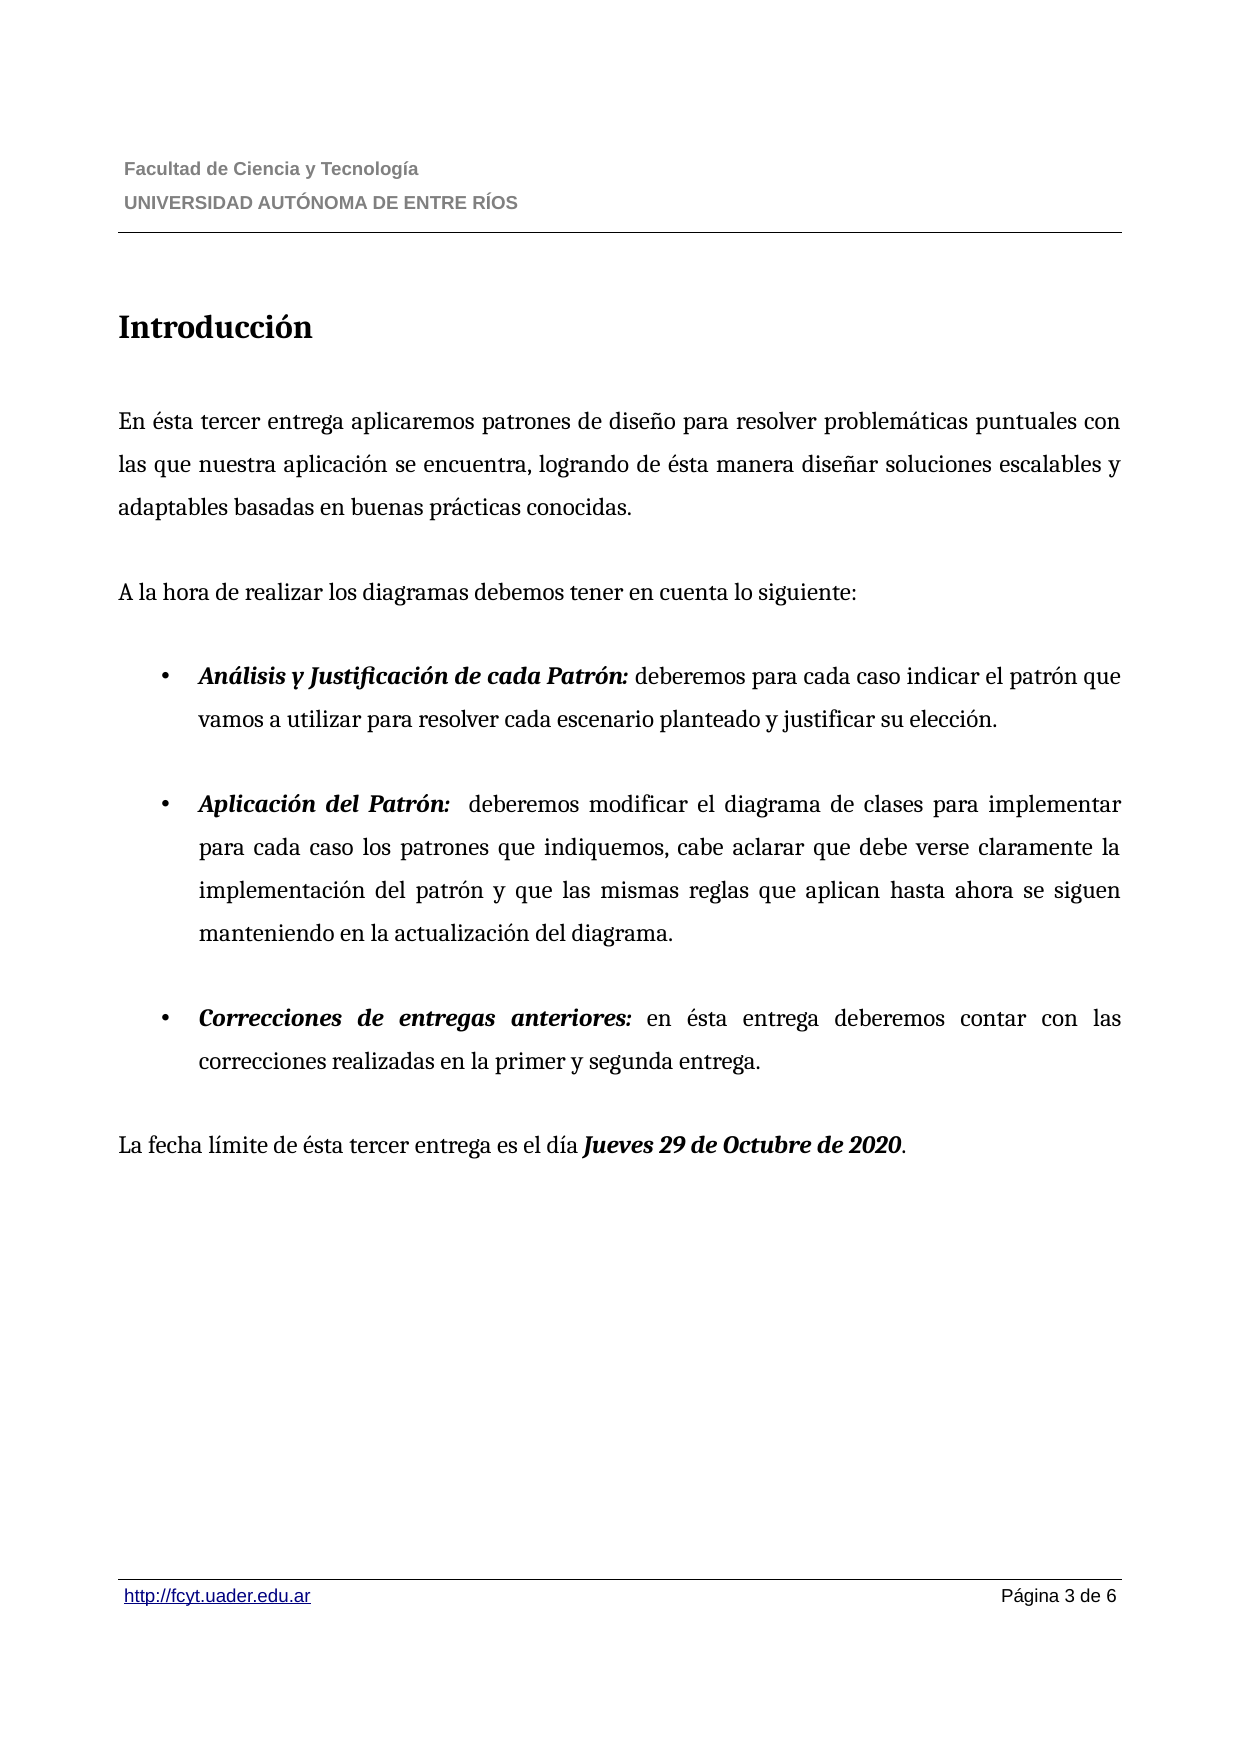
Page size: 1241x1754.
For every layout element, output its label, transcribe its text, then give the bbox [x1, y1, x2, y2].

subtitle Introducción [118, 308, 1122, 346]
text La fecha límite de ésta tercer entrega es el día Jueves 29 de Octubre de 2020. [118, 1131, 1122, 1160]
text A la hora de realizar los diagramas debemos tener en cuenta lo siguiente: [118, 578, 1122, 606]
list Correcciones de entregas anteriores: en ésta entrega deberemos contar con las correcciones realizadas en la primer y segunda entrega. [161, 1004, 1122, 1076]
list Aplicación del Patrón: deberemos modificar el diagrama de clases para implementar para cada caso los patrones que indiquemos, cabe aclarar que debe verse claramente la implementación del patrón y que las mismas reglas que aplican hasta ahora se siguen manteniendo en la actualización del diagrama. [161, 790, 1122, 948]
list Análisis y Justificación de cada Patrón: deberemos para cada caso indicar el patrón que vamos a utilizar para resolver cada escenario planteado y justificar su elección. [161, 662, 1122, 734]
text En ésta tercer entrega aplicaremos patrones de diseño para resolver problemáticas puntuales con las que nuestra aplicación se encuentra, logrando de ésta manera diseñar soluciones escalables y adaptables basadas en buenas prácticas conocidas. [118, 407, 1122, 522]
